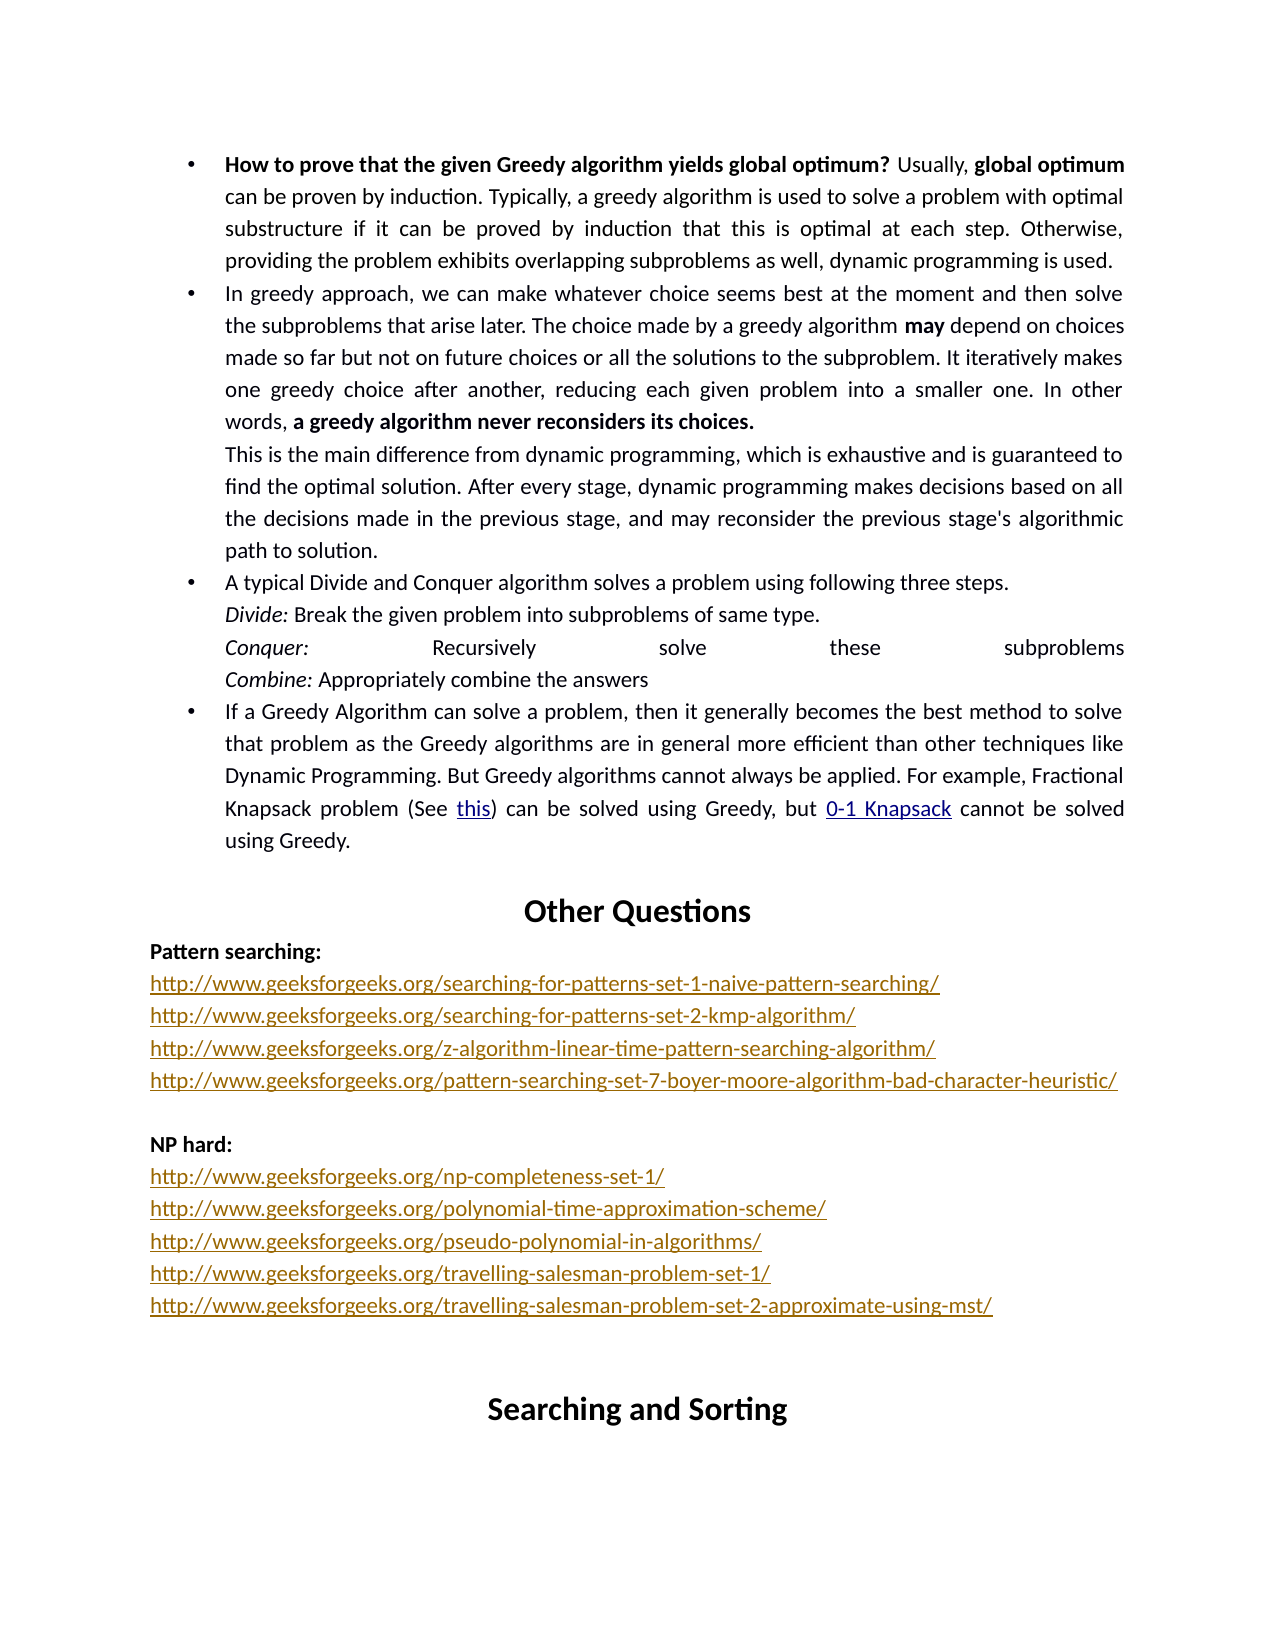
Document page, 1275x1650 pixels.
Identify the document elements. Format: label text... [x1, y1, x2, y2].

list How to prove that the given Greedy algorithm yields global optimum? Usually, global optimum can be proven by induction. Typically, a greedy algorithm is used to solve a problem with optimal substructure if it can be proved by induction that this is optimal at each step. Otherwise, providing the problem exhibits overlapping subproblems as well, dynamic programming is used. [187, 150, 1125, 274]
list http://www.geeksforgeeks.org/pseudo-polynomial-in-algorithms/ [150, 1227, 1125, 1255]
list If a Greedy Algorithm can solve a problem, then it generally becomes the best method to solve that problem as the Greedy algorithms are in general more efficient than other techniques like Dynamic Programming. But Greedy algorithms cannot always be applied. For example, Fractional Knapsack problem (See this) can be solved using Greedy, but 0-1 Knapsack cannot be solved using Greedy. [187, 697, 1125, 854]
list Pattern searching: [150, 937, 1125, 965]
list http://www.geeksforgeeks.org/travelling-salesman-problem-set-2-approximate-using-mst/ [150, 1291, 1125, 1319]
list http://www.geeksforgeeks.org/pattern-searching-set-7-boyer-moore-algorithm-bad-character-heuristic/ [150, 1066, 1125, 1094]
list http://www.geeksforgeeks.org/searching-for-patterns-set-2-kmp-algorithm/ [150, 1001, 1125, 1029]
list Conquer: Recursively solve these subproblems Combine: Appropriately combine the answers [187, 633, 1125, 693]
list http://www.geeksforgeeks.org/z-algorithm-linear-time-pattern-searching-algorithm/ [150, 1034, 1125, 1062]
list http://www.geeksforgeeks.org/np-completeness-set-1/ [150, 1162, 1125, 1190]
list http://www.geeksforgeeks.org/searching-for-patterns-set-1-naive-pattern-searching/ [150, 969, 1125, 997]
list Searching and Sorting [150, 1388, 1125, 1428]
list http://www.geeksforgeeks.org/polynomial-time-approximation-scheme/ [150, 1194, 1125, 1223]
list A typical Divide and Conquer algorithm solves a problem using following three steps. [187, 568, 1125, 596]
list Divide: Break the given problem into subproblems of same type. [187, 601, 1125, 629]
list http://www.geeksforgeeks.org/travelling-salesman-problem-set-1/ [150, 1259, 1125, 1287]
list NP hard: [150, 1130, 1125, 1158]
list Other Questions [150, 890, 1125, 931]
list This is the main difference from dynamic programming, which is exhaustive and is guaranteed to find the optimal solution. After every stage, dynamic programming makes decisions based on all the decisions made in the previous stage, and may reconsider the previous stage's algorithmic path to solution. [187, 440, 1125, 564]
list In greedy approach, we can make whatever choice seems best at the moment and then solve the subproblems that arise later. The choice made by a greedy algorithm may depend on choices made so far but not on future choices or all the solutions to the subproblem. It iteratively makes one greedy choice after another, reducing each given problem into a smaller one. In other words, a greedy algorithm never reconsiders its choices. [187, 279, 1125, 436]
